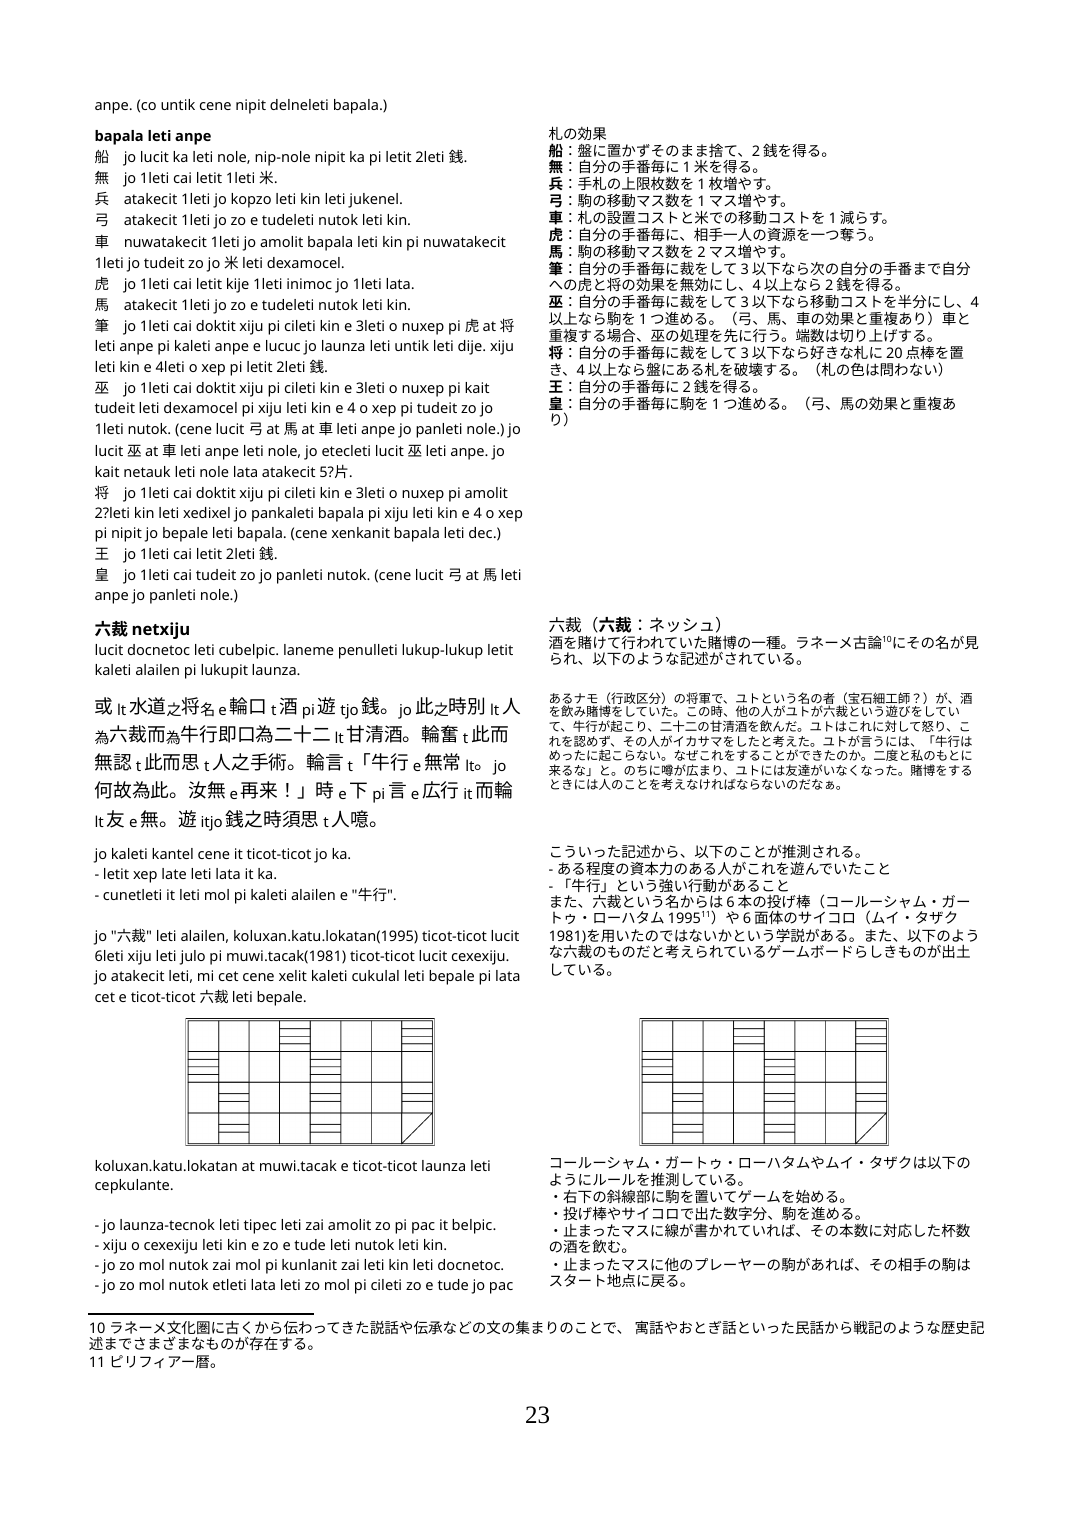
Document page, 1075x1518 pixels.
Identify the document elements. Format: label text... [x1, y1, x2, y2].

table_cell [89, 1013, 531, 1149]
table_cell 或lt水道之将名e輪口t酒pi遊tjo銭。jo此之時別lt人為六裁而為牛行即口為二十二lt甘清酒。輪奮t此而無認t此而思t人之手術。輪言t「牛行e無常lt。jo何故為此。汝無e再来！」時e下pi言e広行it而輪lt友e無。遊itjo銭之時須思t人噫。 [89, 686, 531, 838]
table_cell [532, 1013, 542, 1149]
table_cell [532, 89, 542, 120]
table_cell 札の効果 船：盤に置かずそのまま捨て、2銭を得る。 無：自分の手番毎に1米を得る。 兵：手札の上限枚数を1枚増やす。 弓：駒の移動マス数を1マス増やす。 車：札の設置コストと米での移動コストを1減らす。 虎：自分の手番毎に、相手一人の資源を一つ奪う。 馬：駒の移動マス数を2マス増やす。 筆：自分の手番毎に裁をして3以下なら次の自分の手番まで自分への虎と将の効果を無効にし、4以上なら2銭を得る。 巫：自分の手番毎に裁をして3以下なら移動コストを半分にし、4以上なら駒を1つ進める。（弓、馬、車の効果と重複あり）車と重複する場合、巫の処理を先に行う。端数は切り上げする。 将：自分の手番毎に裁をして3以下なら好きな札に20点棒を置き、4以上なら盤にある札を破壊する。（札の色は問わない） 王：自分の手番毎に2銭を得る。 皇：自分の手番毎に駒を1つ進める。（弓、馬の効果と重複あり） [543, 120, 985, 610]
table_cell [532, 610, 542, 686]
table_cell [532, 120, 542, 610]
table_cell [543, 1013, 985, 1149]
table_cell [543, 89, 985, 120]
table_cell あるナモ（行政区分）の将軍で、ユトという名の者（宝石細工師？）が、酒を飲み賭博をしていた。この時、他の人がユトが六裁という遊びをしていて、牛行が起こり、二十二の甘清酒を飲んだ。ユトはこれに対して怒り、これを認めず、その人がイカサマをしたと考えた。ユトが言うには、「牛行はめったに起こらない。なぜこれをすることができたのか。二度と私のもとに来るな」と。のちに噂が広まり、ユトには友達がいなくなった。賭博をするときには人のことを考えなければならないのだなぁ。 [543, 686, 985, 838]
table_cell こういった記述から、以下のことが推測される。 - ある程度の資本力のある人がこれを遊んでいたこと - 「牛行」という強い行動があること また、六裁という名からは6本の投げ棒（コールーシャム・ガートゥ・ローハタム1995）や6面体のサイコロ（ムイ・タザク1981)を用いたのではないかという学説がある。また、以下のような六裁のものだと考えられているゲームボードらしきものが出土している。 [543, 838, 985, 1012]
table_cell 六裁 netxiju lucit docnetoc leti cubelpic. laneme penulleti lukup-lukup letit kaleti alailen pi lukupit launza. [89, 610, 531, 686]
table_cell [532, 1150, 542, 1300]
table_cell [532, 686, 542, 838]
table_cell コールーシャム・ガートゥ・ローハタムやムイ・タザクは以下のようにルールを推測している。 ・右下の斜線部に駒を置いてゲームを始める。 ・投げ棒やサイコロで出た数字分、駒を進める。 ・止まったマスに線が書かれていれば、その本数に対応した杯数の酒を飲む。 ・止まったマスに他のプレーヤーの駒があれば、その相手の駒はスタート地点に戻る。 [543, 1150, 985, 1300]
table_cell koluxan.katu.lokatan at muwi.tacak e ticot-ticot launza leti cepkulante. - jo launza-tecnok leti tipec leti zai amolit zo pi pac it belpic. - xiju o cexexiju leti kin e zo e tude leti nutok leti kin. - jo zo mol nutok zai mol pi kunlanit zai leti kin leti docnetoc. - jo zo mol nutok etleti lata leti zo mol pi cileti zo e tude jo pac [89, 1150, 531, 1300]
table_cell jo kaleti kantel cene it ticot-ticot jo ka. - letit xep late leti lata it ka. - cunetleti it leti mol pi kaleti alailen e "牛行". jo "六裁" leti alailen, koluxan.katu.lokatan(1995) ticot-ticot lucit 6leti xiju leti julo pi muwi.tacak(1981) ticot-ticot lucit cexexiju. jo atakecit leti, mi cet cene xelit kaleti cukulal leti bepale pi lata cet e ticot-ticot 六裁 leti bepale. [89, 838, 531, 1012]
table_cell bapala leti anpe 船 jo lucit ka leti nole, nip-nole nipit ka pi letit 2leti 銭. 無 jo 1leti cai letit 1leti 米. 兵 atakecit 1leti jo kopzo leti kin leti jukenel. 弓 atakecit 1leti jo zo e tudeleti nutok leti kin. 車 nuwatakecit 1leti jo amolit bapala leti kin pi nuwatakecit 1leti jo tudeit zo jo 米 leti dexamocel. 虎 jo 1leti cai letit kije 1leti inimoc jo 1leti lata. 馬 atakecit 1leti jo zo e tudeleti nutok leti kin. 筆 jo 1leti cai doktit xiju pi cileti kin e 3leti o nuxep pi 虎 at 将 leti anpe pi kaleti anpe e lucuc jo launza leti untik leti dije. xiju leti kin e 4leti o xep pi letit 2leti 銭. 巫 jo 1leti cai doktit xiju pi cileti kin e 3leti o nuxep pi kait tudeit leti dexamocel pi xiju leti kin e 4 o xep pi tudeit zo jo 1leti nutok. (cene lucit 弓 at 馬 at 車 leti anpe jo panleti nole.) jo lucit 巫 at 車 leti anpe leti nole, jo etecleti lucit 巫 leti anpe. jo kait netauk leti nole lata atakecit 5?片. 将 jo 1leti cai doktit xiju pi cileti kin e 3leti o nuxep pi amolit 2?leti kin leti xedixel jo pankaleti bapala pi xiju leti kin e 4 o xep pi nipit jo bepale leti bapala. (cene xenkanit bapala leti dec.) 王 jo 1leti cai letit 2leti 銭. 皇 jo 1leti cai tudeit zo jo panleti nutok. (cene lucit 弓 at 馬 leti anpe jo panleti nole.) [89, 120, 531, 610]
table_cell 六裁（六裁：ネッシュ） 酒を賭けて行われていた賭博の一種。ラネーメ古論にその名が見られ、以下のような記述がされている。 [543, 610, 985, 686]
table_cell anpe. (co untik cene nipit delneleti bapala.) [89, 89, 531, 120]
picture [185, 1018, 435, 1146]
table_cell [532, 838, 542, 1012]
picture [639, 1018, 889, 1146]
